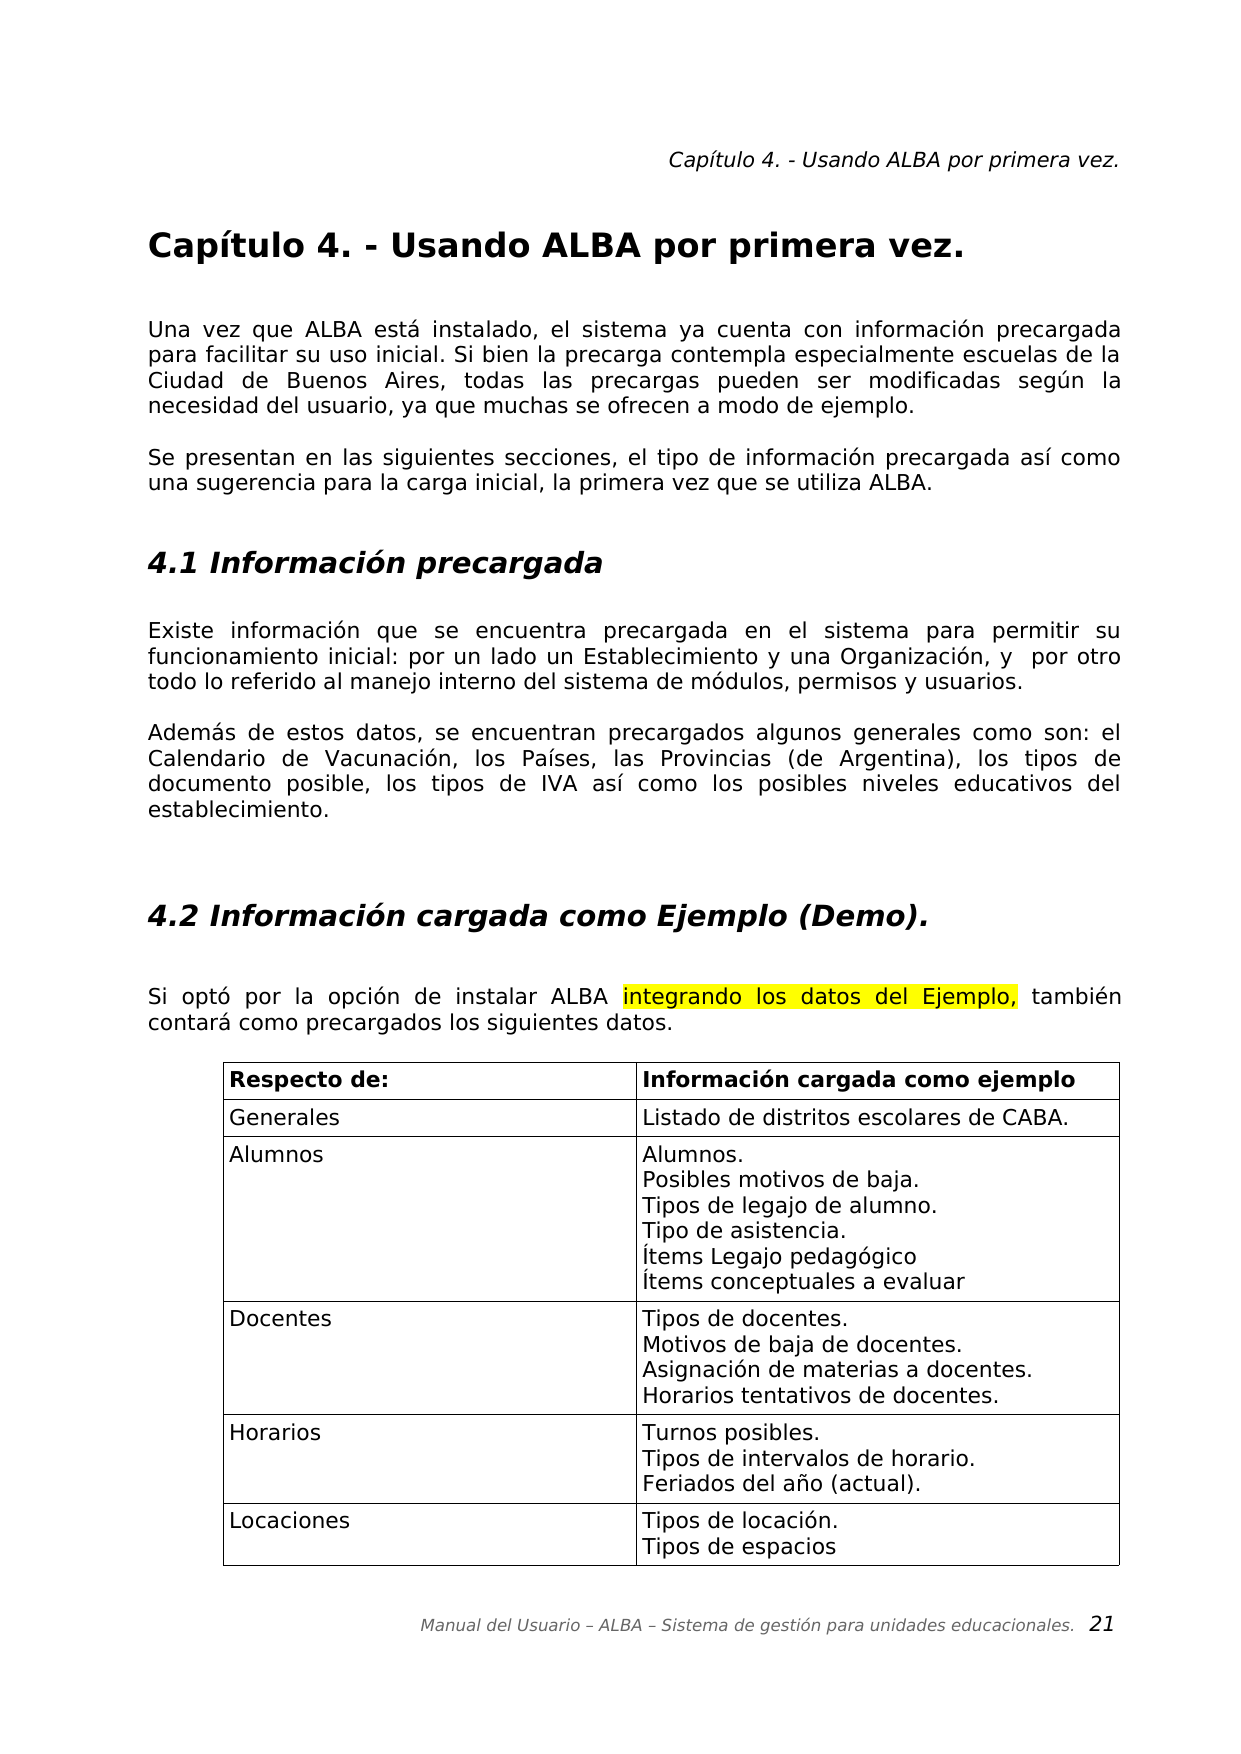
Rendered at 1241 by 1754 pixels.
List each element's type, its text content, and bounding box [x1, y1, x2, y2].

table_cell Locaciones [224, 1504, 636, 1565]
table_cell Listado de distritos escolares de CABA. [637, 1100, 1119, 1136]
subtitle 4.2 Información cargada como Ejemplo (Demo). [148, 899, 1122, 933]
text Si optó por la opción de instalar ALBA integrando los datos del Ejemplo, también contará como precargados los siguientes datos. [148, 984, 1122, 1035]
table_cell Tipos de docentes. Motivos de baja de docentes. Asignación de materias a docentes. Horarios tentativos de docentes. [637, 1302, 1119, 1414]
table_cell Horarios [224, 1415, 636, 1502]
table_cell Turnos posibles. Tipos de intervalos de horario. Feriados del año (actual). [637, 1415, 1119, 1502]
subtitle 4.1 Información precargada [148, 546, 1122, 580]
text Una vez que ALBA está instalado, el sistema ya cuenta con información precargada para facilitar su uso inicial. Si bien la precarga contempla especialmente escuelas de la Ciudad de Buenos Aires, todas las precargas pueden ser modificadas según la necesidad del usuario, ya que muchas se ofrecen a modo de ejemplo. [148, 317, 1122, 419]
table_header Información cargada como ejemplo [637, 1063, 1119, 1099]
table_cell Docentes [224, 1302, 636, 1414]
table_cell Tipos de locación. Tipos de espacios [637, 1504, 1119, 1565]
subtitle Capítulo 4. - Usando ALBA por primera vez. [148, 226, 1122, 265]
table_cell Alumnos [224, 1137, 636, 1301]
text Existe información que se encuentra precargada en el sistema para permitir su funcionamiento inicial: por un lado un Establecimiento y una Organización, y por otro todo lo referido al manejo interno del sistema de módulos, permisos y usuarios. [148, 618, 1122, 695]
text Se presentan en las siguientes secciones, el tipo de información precargada así como una sugerencia para la carga inicial, la primera vez que se utiliza ALBA. [148, 445, 1122, 496]
table_cell Alumnos. Posibles motivos de baja. Tipos de legajo de alumno. Tipo de asistencia. Ítems Legajo pedagógico Ítems conceptuales a evaluar [637, 1137, 1119, 1301]
table_cell Generales [224, 1100, 636, 1136]
table_header Respecto de: [224, 1063, 636, 1099]
text Además de estos datos, se encuentran precargados algunos generales como son: el Calendario de Vacunación, los Países, las Provincias (de Argentina), los tipos de documento posible, los tipos de IVA así como los posibles niveles educativos del establecimiento. [148, 720, 1122, 822]
